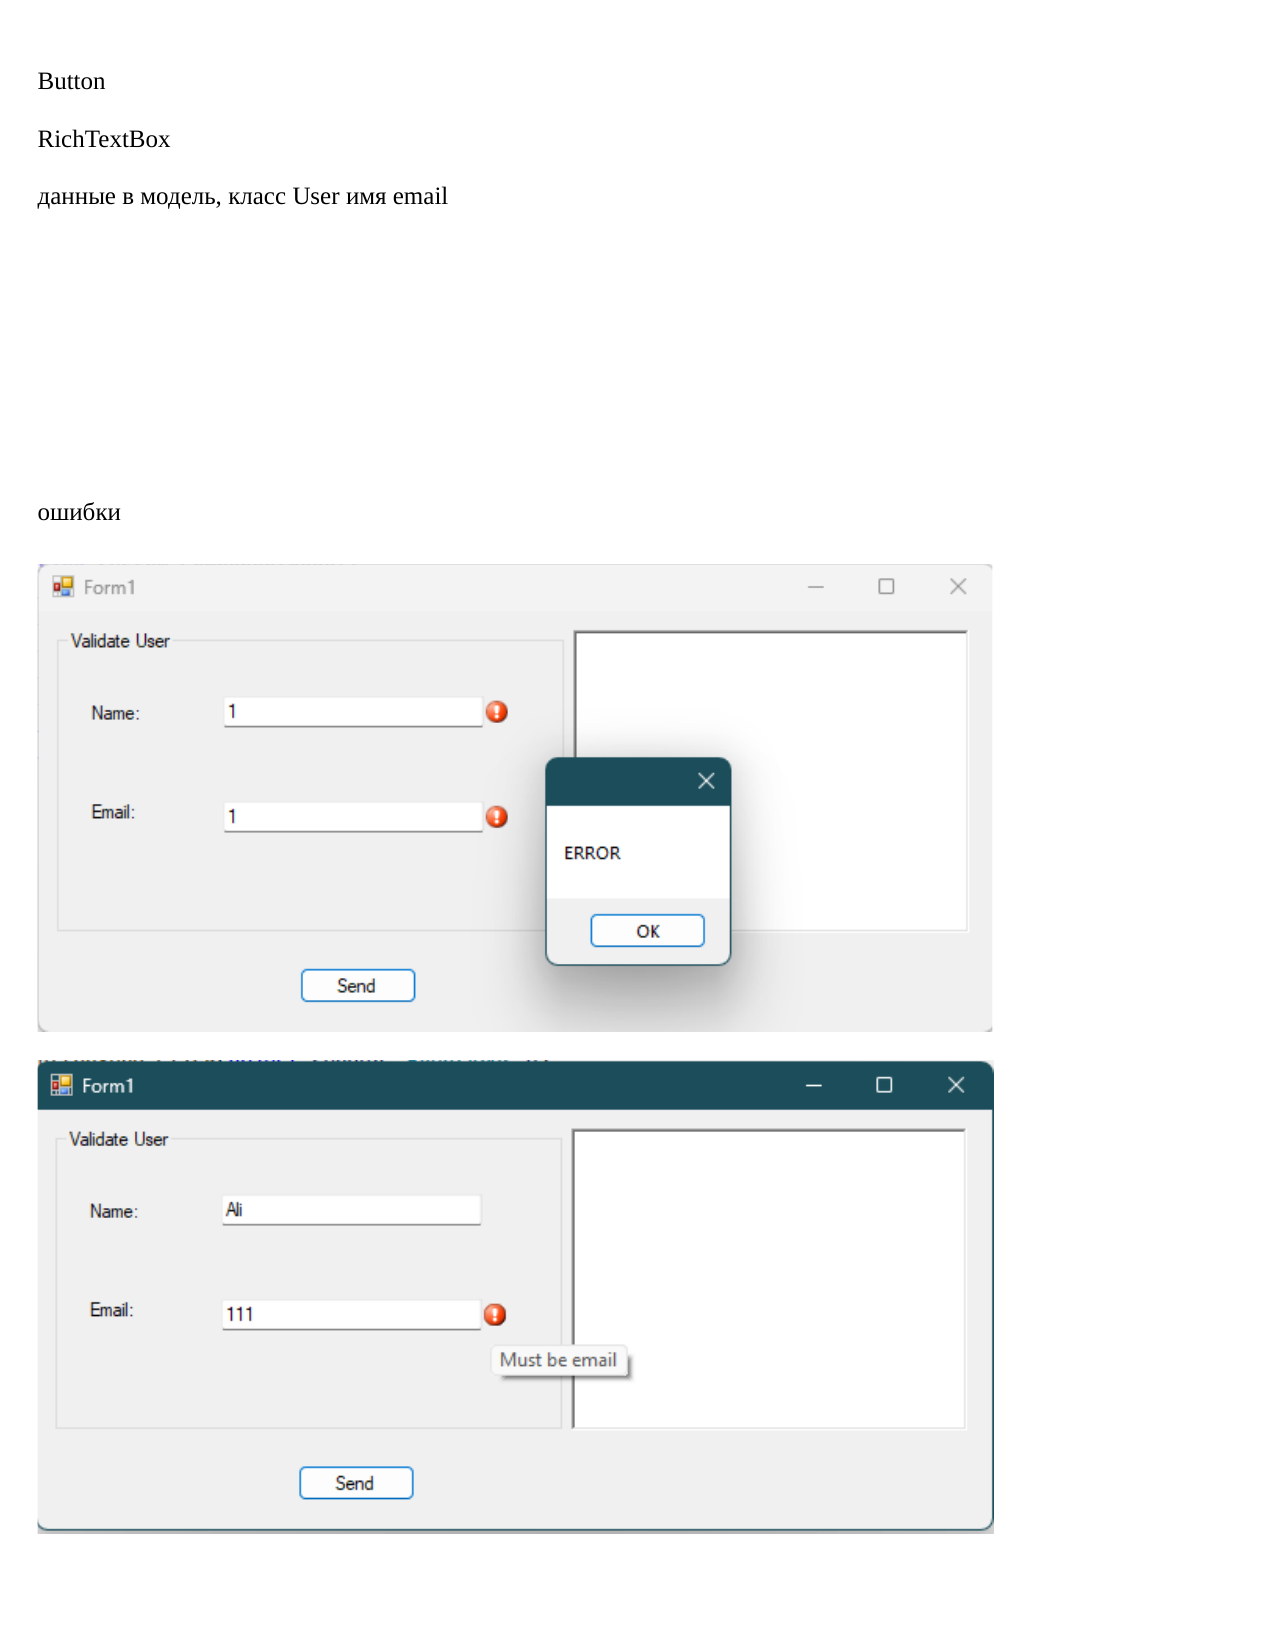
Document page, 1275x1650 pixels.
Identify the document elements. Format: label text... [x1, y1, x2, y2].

text ошибки [37, 497, 1237, 526]
text Button [37, 66, 1237, 95]
picture [37, 1060, 994, 1534]
picture [37, 564, 993, 1032]
text данные в модель, класс User имя email [37, 181, 1237, 210]
text RichTextBox [37, 124, 1237, 152]
